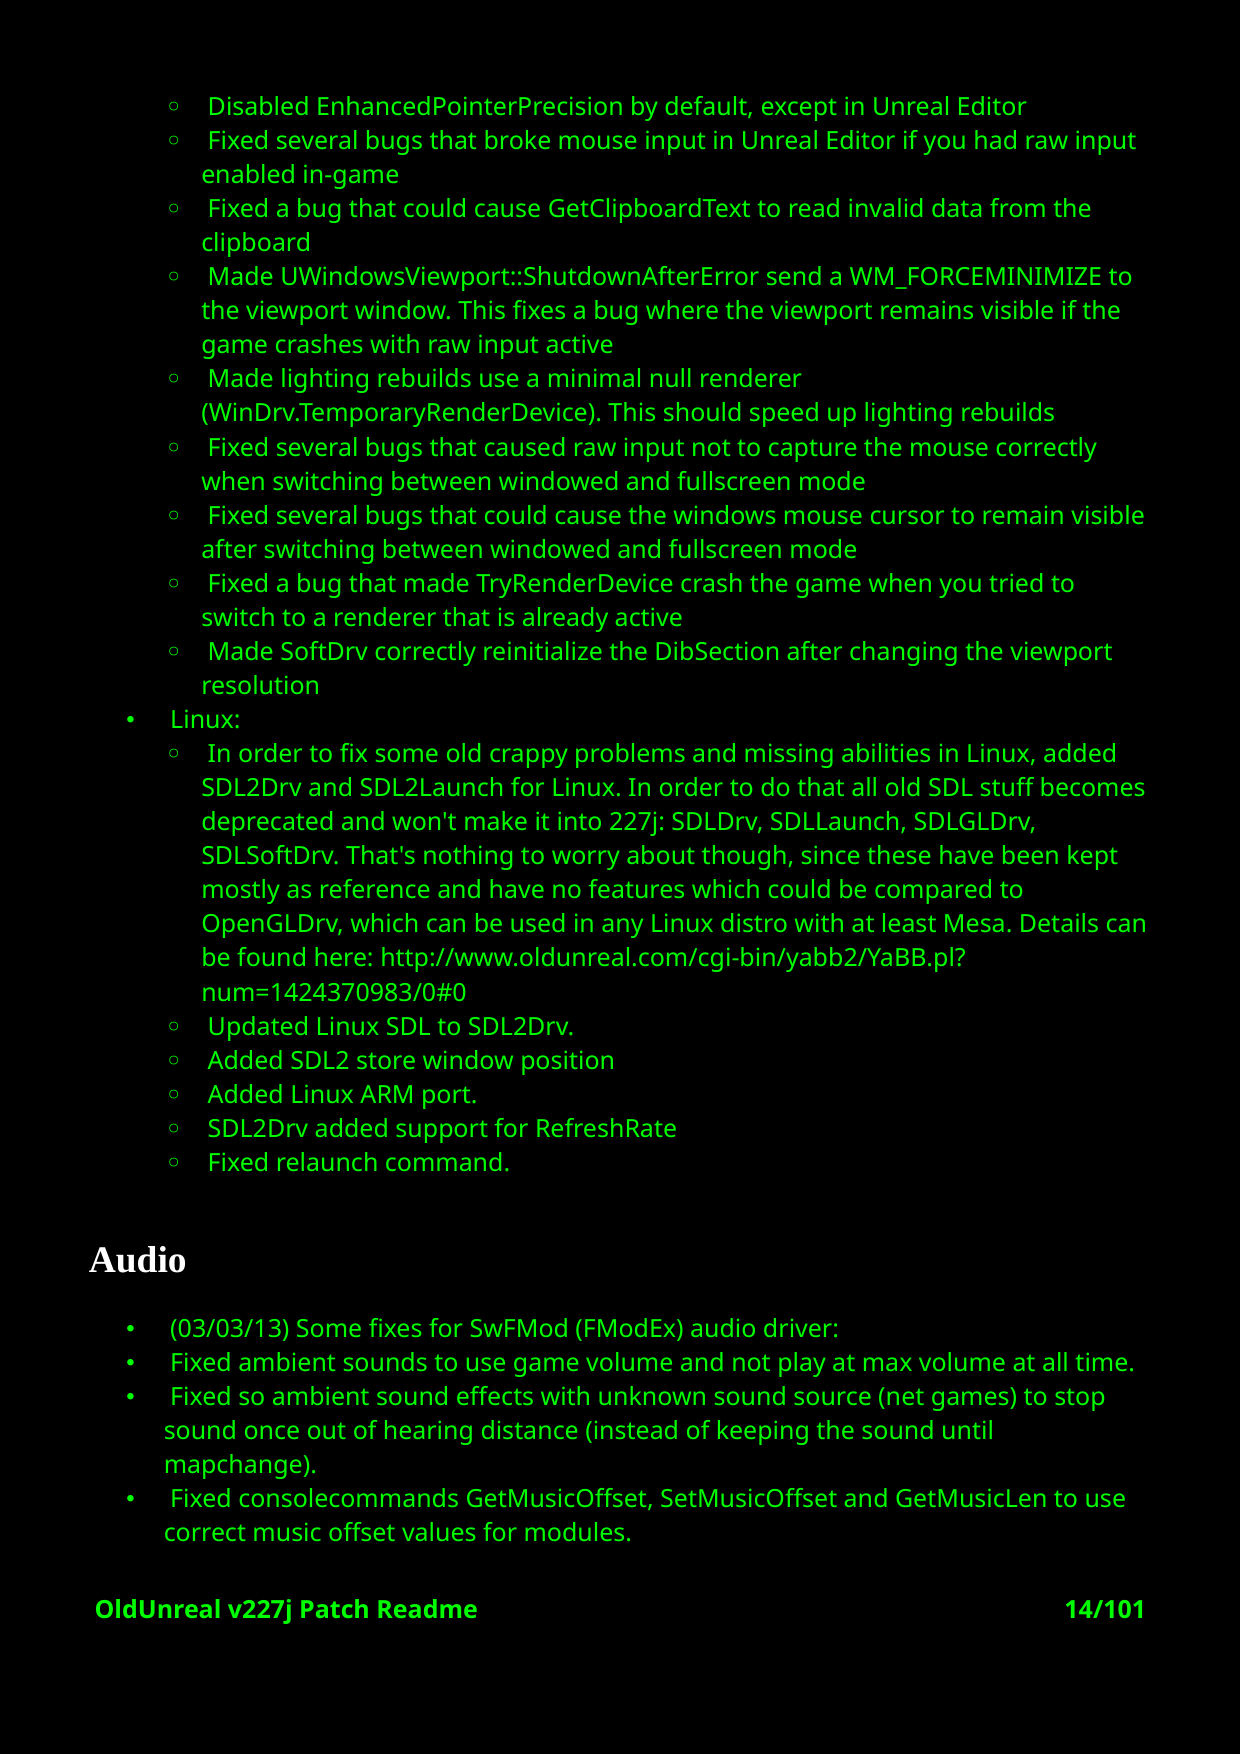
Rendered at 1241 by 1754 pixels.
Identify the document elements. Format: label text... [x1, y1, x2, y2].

list Fixed so ambient sound effects with unknown sound source (net games) to stop sound once out of hearing distance (instead of keeping the sound until mapchange). [126, 1378, 1152, 1481]
list Added Linux ARM port. [163, 1076, 1152, 1110]
list Fixed a bug that made TryRenderDevice crash the game when you tried to switch to a renderer that is already active [163, 565, 1152, 633]
list (03/03/13) Some fixes for SwFMod (FModEx) audio driver: [126, 1310, 1152, 1344]
list Fixed a bug that could cause GetClipboardText to read invalid data from the clipboard [163, 191, 1152, 259]
list Fixed several bugs that could cause the windows mouse cursor to remain visible after switching between windowed and fullscreen mode [163, 497, 1152, 565]
list Updated Linux SDL to SDL2Drv. [163, 1008, 1152, 1042]
list Added SDL2 store window position [163, 1042, 1152, 1076]
list Disabled EnhancedPointerPrecision by default, except in Unreal Editor [163, 88, 1152, 123]
list In order to fix some old crappy problems and missing abilities in Linux, added SDL2Drv and SDL2Launch for Linux. In order to do that all old SDL stuff becomes deprecated and won't make it into 227j: SDLDrv, SDLLaunch, SDLGLDrv, SDLSoftDrv. That's nothing to worry about though, since these have been kept mostly as reference and have no features which could be compared to OpenGLDrv, which can be used in any Linux distro with at least Mesa. Details can be found here: http://www.oldunreal.com/cgi-bin/yabb2/YaBB.pl?num=1424370983/0#0 [163, 736, 1152, 1008]
list Fixed consolecommands GetMusicOffset, SetMusicOffset and GetMusicLen to use correct music offset values for modules. [126, 1481, 1152, 1549]
list Made UWindowsViewport::ShutdownAfterError send a WM_FORCEMINIMIZE to the viewport window. This fixes a bug where the viewport remains visible if the game crashes with raw input active [163, 259, 1152, 361]
list Made SoftDrv correctly reinitialize the DibSection after changing the viewport resolution [163, 633, 1152, 702]
list Made lighting rebuilds use a minimal null renderer (WinDrv.TemporaryRenderDevice). This should speed up lighting rebuilds [163, 361, 1152, 429]
subtitle Audio [88, 1238, 1152, 1281]
list Fixed several bugs that broke mouse input in Unreal Editor if you had raw input enabled in-game [163, 123, 1152, 191]
list SDL2Drv added support for RefreshRate [163, 1110, 1152, 1144]
list Fixed ambient sounds to use game volume and not play at max volume at all time. [126, 1344, 1152, 1378]
list Linux: [126, 702, 1152, 736]
list Fixed relaunch command. [163, 1144, 1152, 1178]
list Fixed several bugs that caused raw input not to capture the mouse correctly when switching between windowed and fullscreen mode [163, 429, 1152, 497]
